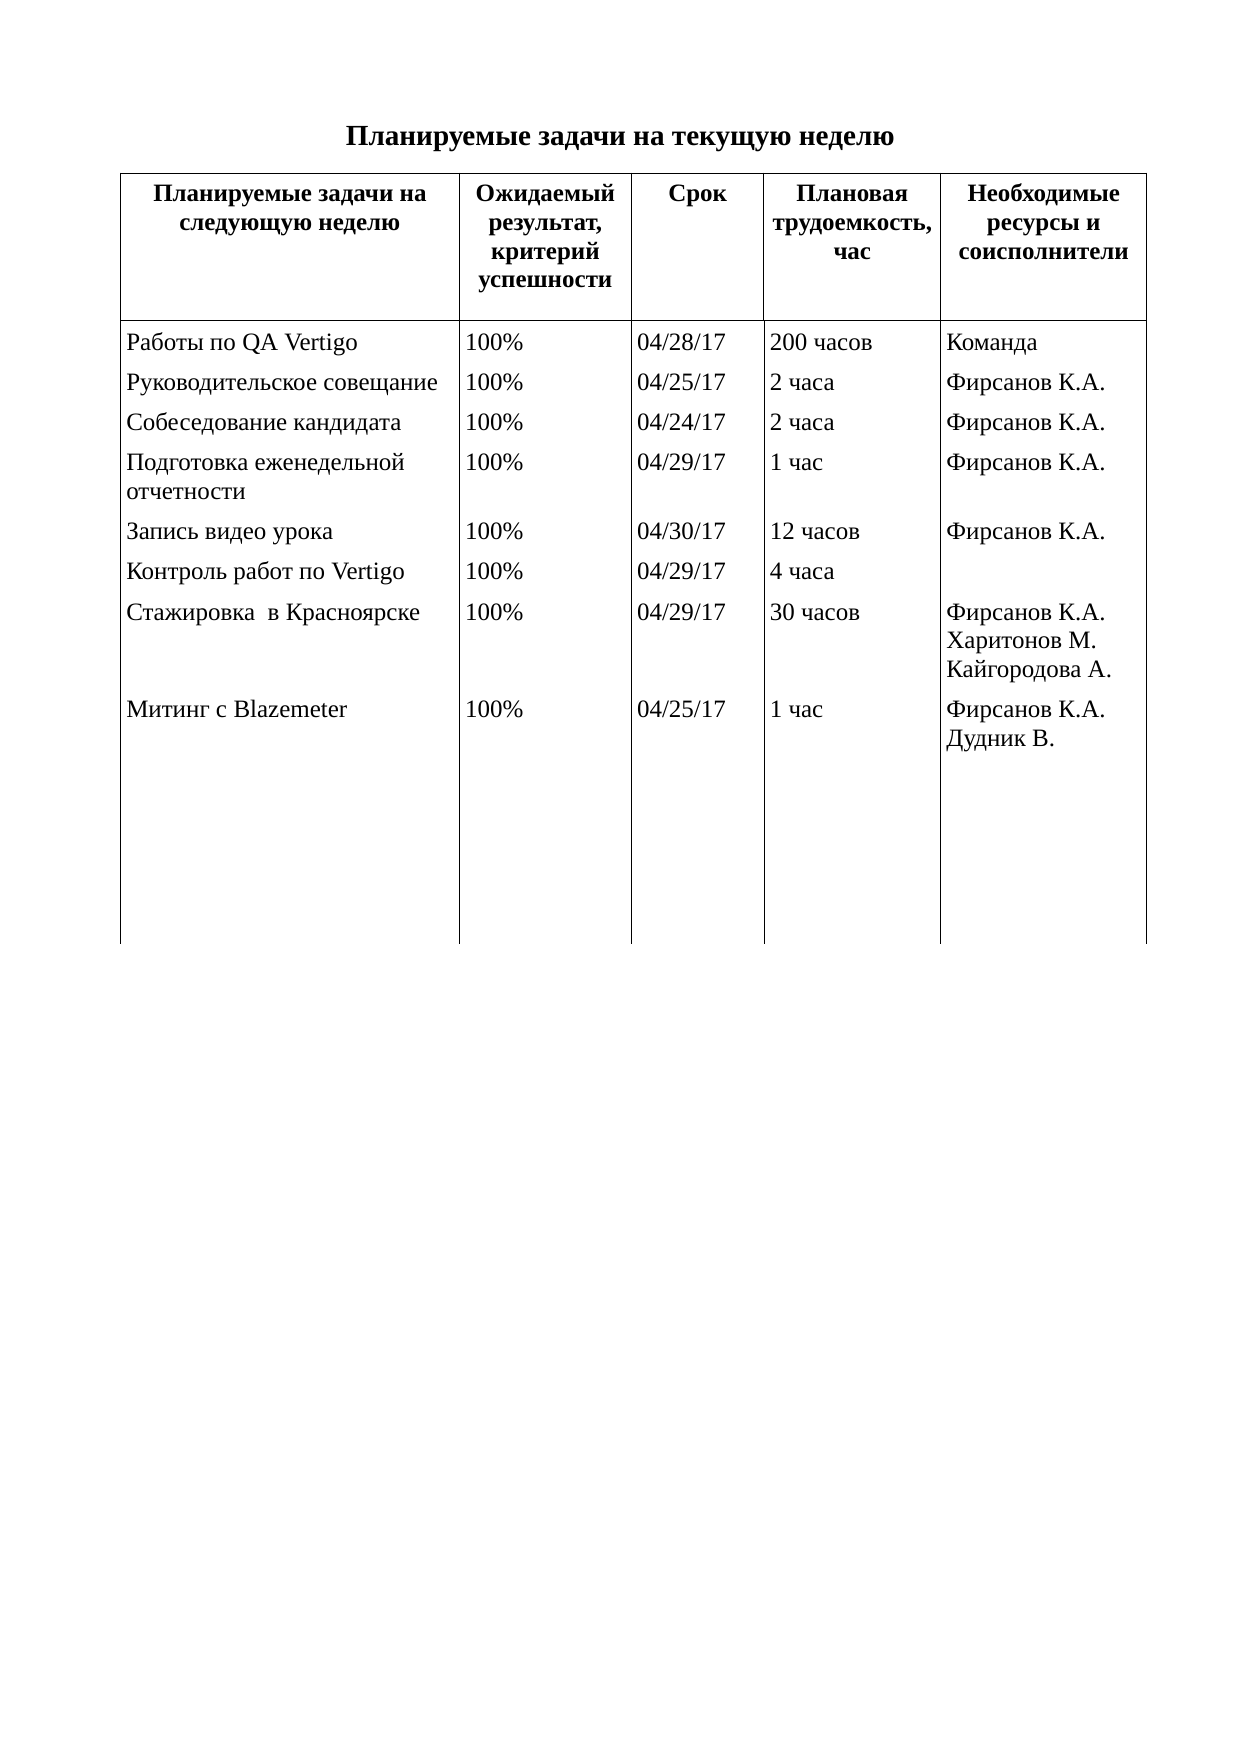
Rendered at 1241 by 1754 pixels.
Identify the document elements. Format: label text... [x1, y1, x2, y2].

table_cell 29.04.17 [632, 591, 764, 689]
table_cell 25.04.17 [632, 689, 764, 758]
table_cell [941, 758, 1146, 798]
table_cell Фирсанов К.А. [941, 442, 1146, 511]
table_cell 30.04.17 [632, 511, 764, 551]
table_cell Контроль работ по Vertigo [121, 551, 459, 591]
table_cell 30 часов [765, 591, 940, 689]
table_cell [765, 838, 940, 891]
table_cell 100% [460, 551, 631, 591]
table_cell [941, 891, 1146, 944]
table_cell [765, 798, 940, 838]
table_cell 200 часов [765, 321, 940, 361]
table_cell 29.04.17 [632, 442, 764, 511]
table_cell Фирсанов К.А. [941, 511, 1146, 551]
table_cell Руководительское совещание [121, 361, 459, 401]
table_cell Митинг с Blazemeter [121, 689, 459, 758]
table_cell [941, 798, 1146, 838]
table_header Ожидаемый результат, критерий успешности [460, 174, 631, 320]
table_header Срок [632, 174, 763, 320]
table_cell Фирсанов К.А. [941, 361, 1146, 401]
table_cell 2 часа [765, 361, 940, 401]
table_cell 100% [460, 511, 631, 551]
table_cell [632, 798, 764, 838]
table_cell [121, 758, 459, 798]
table_cell 25.04.17 [632, 361, 764, 401]
table_cell 100% [460, 401, 631, 442]
table_cell Фирсанов К.А. [941, 401, 1146, 442]
table_cell [121, 798, 459, 838]
table_cell Фирсанов К.А. Дудник В. [941, 689, 1146, 758]
table_cell 100% [460, 591, 631, 689]
table_header Планируемые задачи на следующую неделю [121, 174, 459, 320]
table_cell Команда [941, 321, 1146, 361]
table_cell 100% [460, 689, 631, 758]
table_cell 28.04.17 [632, 321, 764, 361]
table_cell Стажировка в Красноярске [121, 591, 459, 689]
text Планируемые задачи на текущую неделю [118, 118, 1122, 152]
table_cell 100% [460, 442, 631, 511]
table_cell Собеседование кандидата [121, 401, 459, 442]
table_cell [121, 838, 459, 891]
table_header Плановая трудоемкость, час [764, 174, 940, 320]
table_cell [941, 838, 1146, 891]
table_cell 100% [460, 321, 631, 361]
table_cell [460, 838, 631, 891]
table_cell 1 час [765, 442, 940, 511]
table_cell 24.04.17 [632, 401, 764, 442]
table_cell Запись видео урока [121, 511, 459, 551]
table_cell 100% [460, 361, 631, 401]
table_header Необходимые ресурсы и соисполнители [941, 174, 1146, 320]
table_cell 29.04.17 [632, 551, 764, 591]
table_cell [460, 891, 631, 944]
table_cell 4 часа [765, 551, 940, 591]
table_cell 12 часов [765, 511, 940, 551]
table_cell 1 час [765, 689, 940, 758]
table_cell [460, 758, 631, 798]
table_cell Фирсанов К.А. Харитонов М. Кайгородова А. [941, 591, 1146, 689]
table_cell [632, 838, 764, 891]
table_cell [632, 758, 764, 798]
table_cell 2 часа [765, 401, 940, 442]
table_cell [121, 891, 459, 944]
table_cell Подготовка еженедельной отчетности [121, 442, 459, 511]
table_cell [460, 798, 631, 838]
table_cell [765, 758, 940, 798]
table_cell [765, 891, 940, 944]
table_cell [632, 891, 764, 944]
table_cell Работы по QA Vertigo [121, 321, 459, 361]
table_cell [941, 551, 1146, 591]
